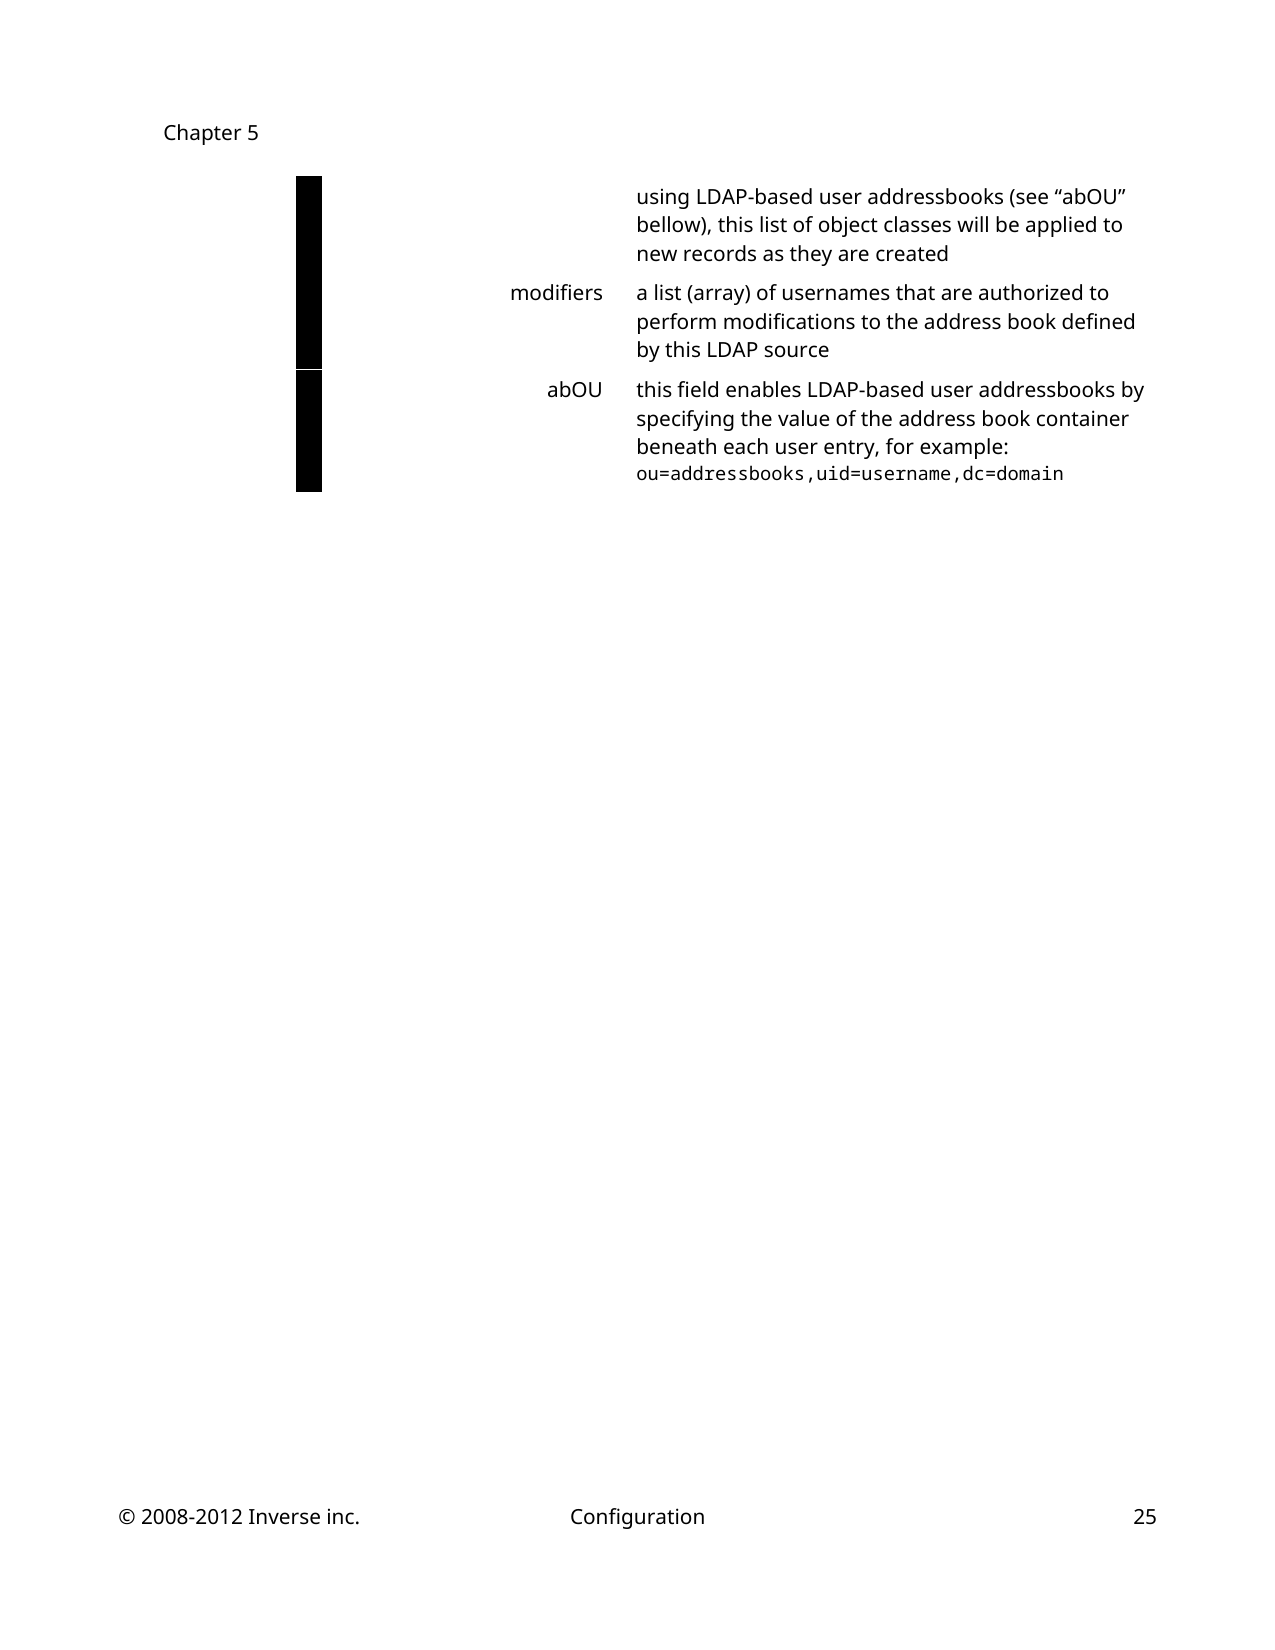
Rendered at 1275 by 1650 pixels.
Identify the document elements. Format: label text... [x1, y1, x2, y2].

table_cell [296, 273, 322, 369]
table_cell abOU [322, 370, 608, 492]
table_cell this field enables LDAP-based user addressbooks by specifying the value of the address book container beneath each user entry, for example: ou=addressbooks,uid=username,dc=domain [609, 370, 1157, 492]
table_cell [322, 176, 608, 273]
table_cell using LDAP-based user addressbooks (see “abOU” bellow), this list of object classes will be applied to new records as they are created [609, 176, 1157, 273]
table_cell [296, 370, 322, 492]
table_cell modifiers [322, 273, 608, 369]
table_cell [296, 176, 322, 273]
table_cell a list (array) of usernames that are authorized to perform modifications to the address book defined by this LDAP source [609, 273, 1157, 369]
